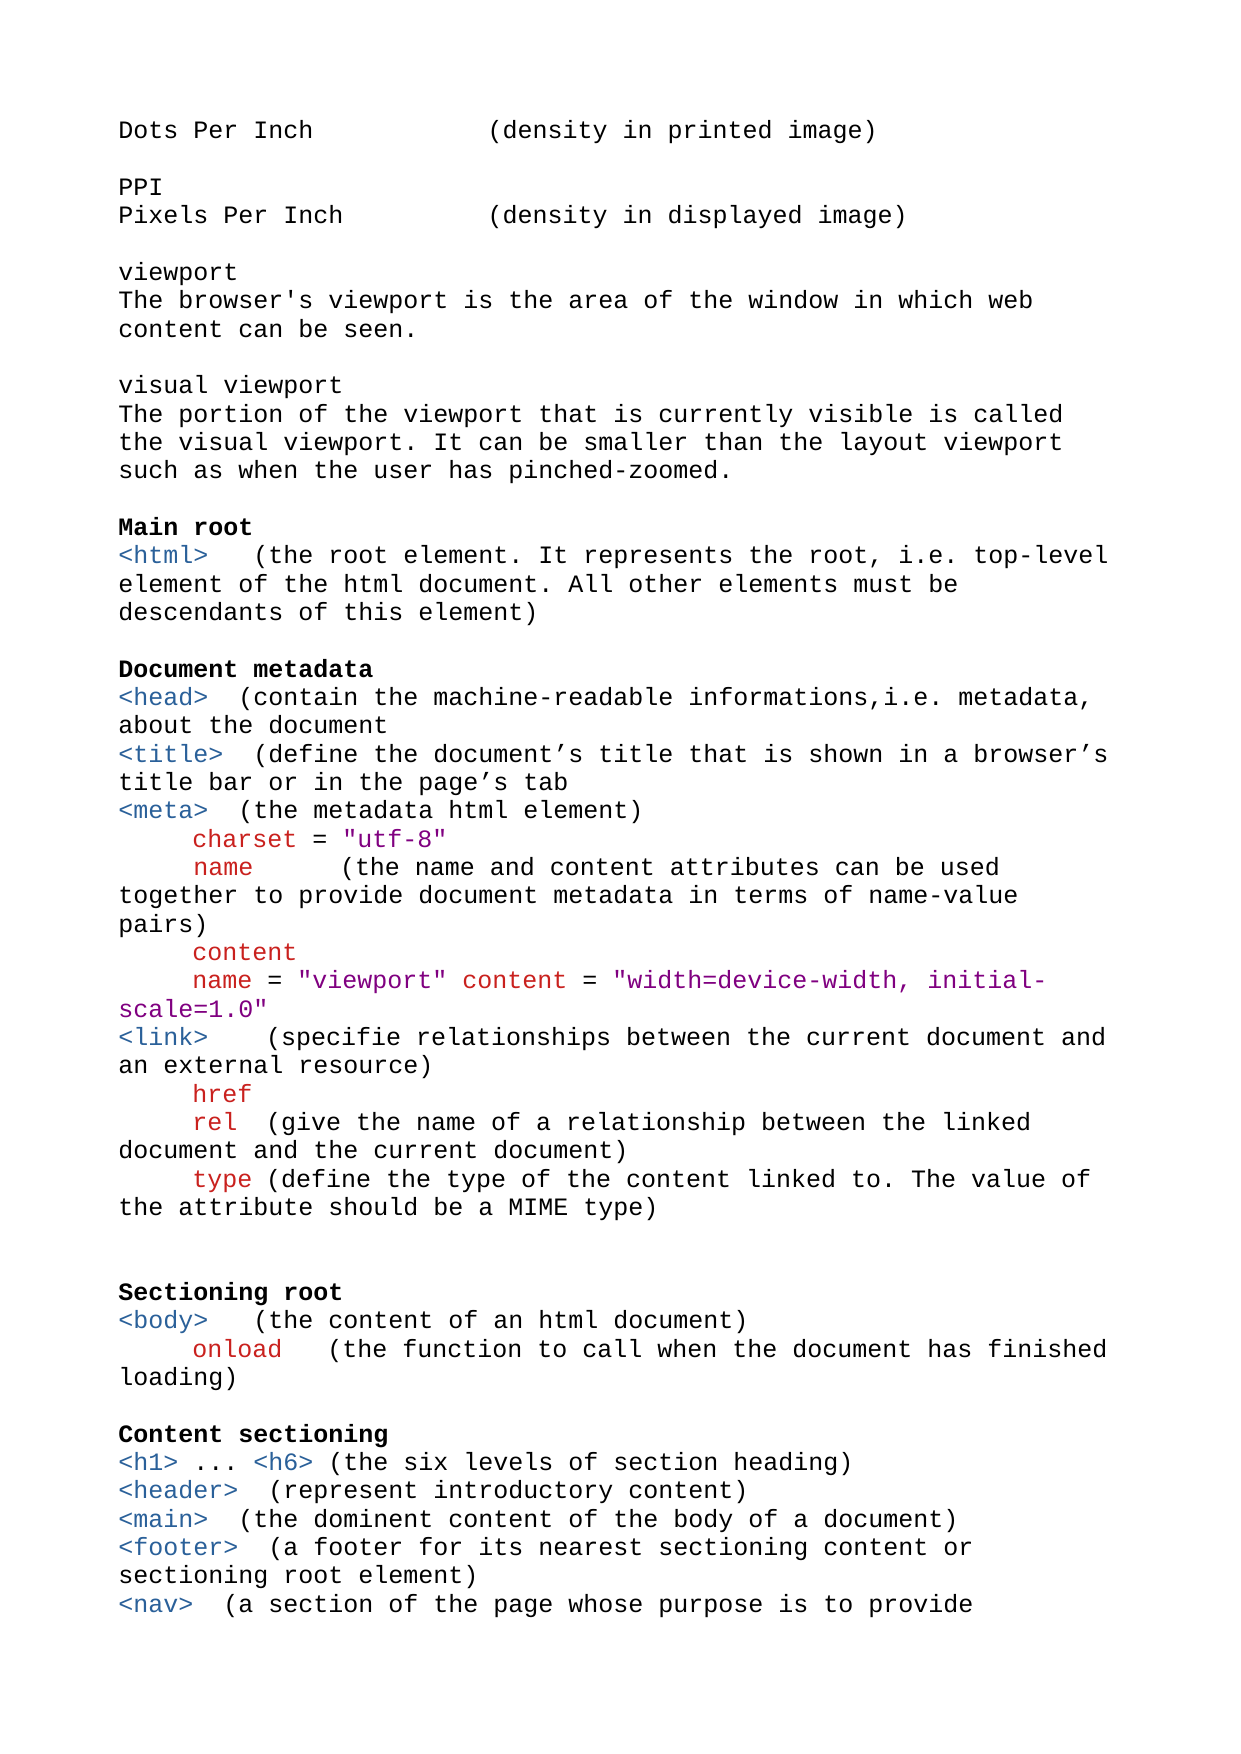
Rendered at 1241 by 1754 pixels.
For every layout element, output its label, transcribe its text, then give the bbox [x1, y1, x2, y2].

text Document metadata [118, 656, 1122, 685]
text <main> (the dominent content of the body of a document) [118, 1506, 1122, 1535]
text viewport [118, 260, 1122, 288]
text onload (the function to call when the document has finished loading) [118, 1336, 1122, 1393]
text visual viewport [118, 373, 1122, 401]
text <footer> (a footer for its nearest sectioning content or sectioning root element) [118, 1535, 1122, 1591]
text PPI [118, 175, 1122, 203]
text href [118, 1081, 1122, 1110]
text The portion of the viewport that is currently visible is called the visual viewport. It can be smaller than the layout viewport such as when the user has pinched-zoomed. [118, 401, 1122, 486]
text type (define the type of the content linked to. The value of the attribute should be a MIME type) [118, 1166, 1122, 1223]
text name = "viewport" content = "width=device-width, initial-scale=1.0" [118, 968, 1122, 1025]
text charset = "utf-8" [118, 826, 1122, 855]
text <title> (define the document’s title that is shown in a browser’s title bar or in the page’s tab [118, 741, 1122, 798]
text Main root [118, 515, 1122, 543]
text <link> (specifie relationships between the current document and an external resource) [118, 1025, 1122, 1081]
text <head> (contain the machine-readable informations,i.e. metadata, about the document [118, 685, 1122, 741]
text Sectioning root [118, 1280, 1122, 1308]
text <html> (the root element. It represents the root, i.e. top-level element of the html document. All other elements must be descendants of this element) [118, 543, 1122, 628]
text <header> (represent introductory content) [118, 1478, 1122, 1506]
text name (the name and content attributes can be used together to provide document metadata in terms of name-value pairs) [118, 855, 1122, 940]
text <h1> ... <h6> (the six levels of section heading) [118, 1450, 1122, 1478]
text <nav> (a section of the page whose purpose is to provide [118, 1591, 1122, 1620]
text <meta> (the metadata html element) [118, 798, 1122, 826]
text Pixels Per Inch (density in displayed image) [118, 203, 1122, 231]
text content [118, 940, 1122, 968]
text <body> (the content of an html document) [118, 1308, 1122, 1336]
text Dots Per Inch (density in printed image) [118, 118, 1122, 146]
text rel (give the name of a relationship between the linked document and the current document) [118, 1110, 1122, 1166]
text The browser's viewport is the area of the window in which web content can be seen. [118, 288, 1122, 345]
text Content sectioning [118, 1421, 1122, 1450]
